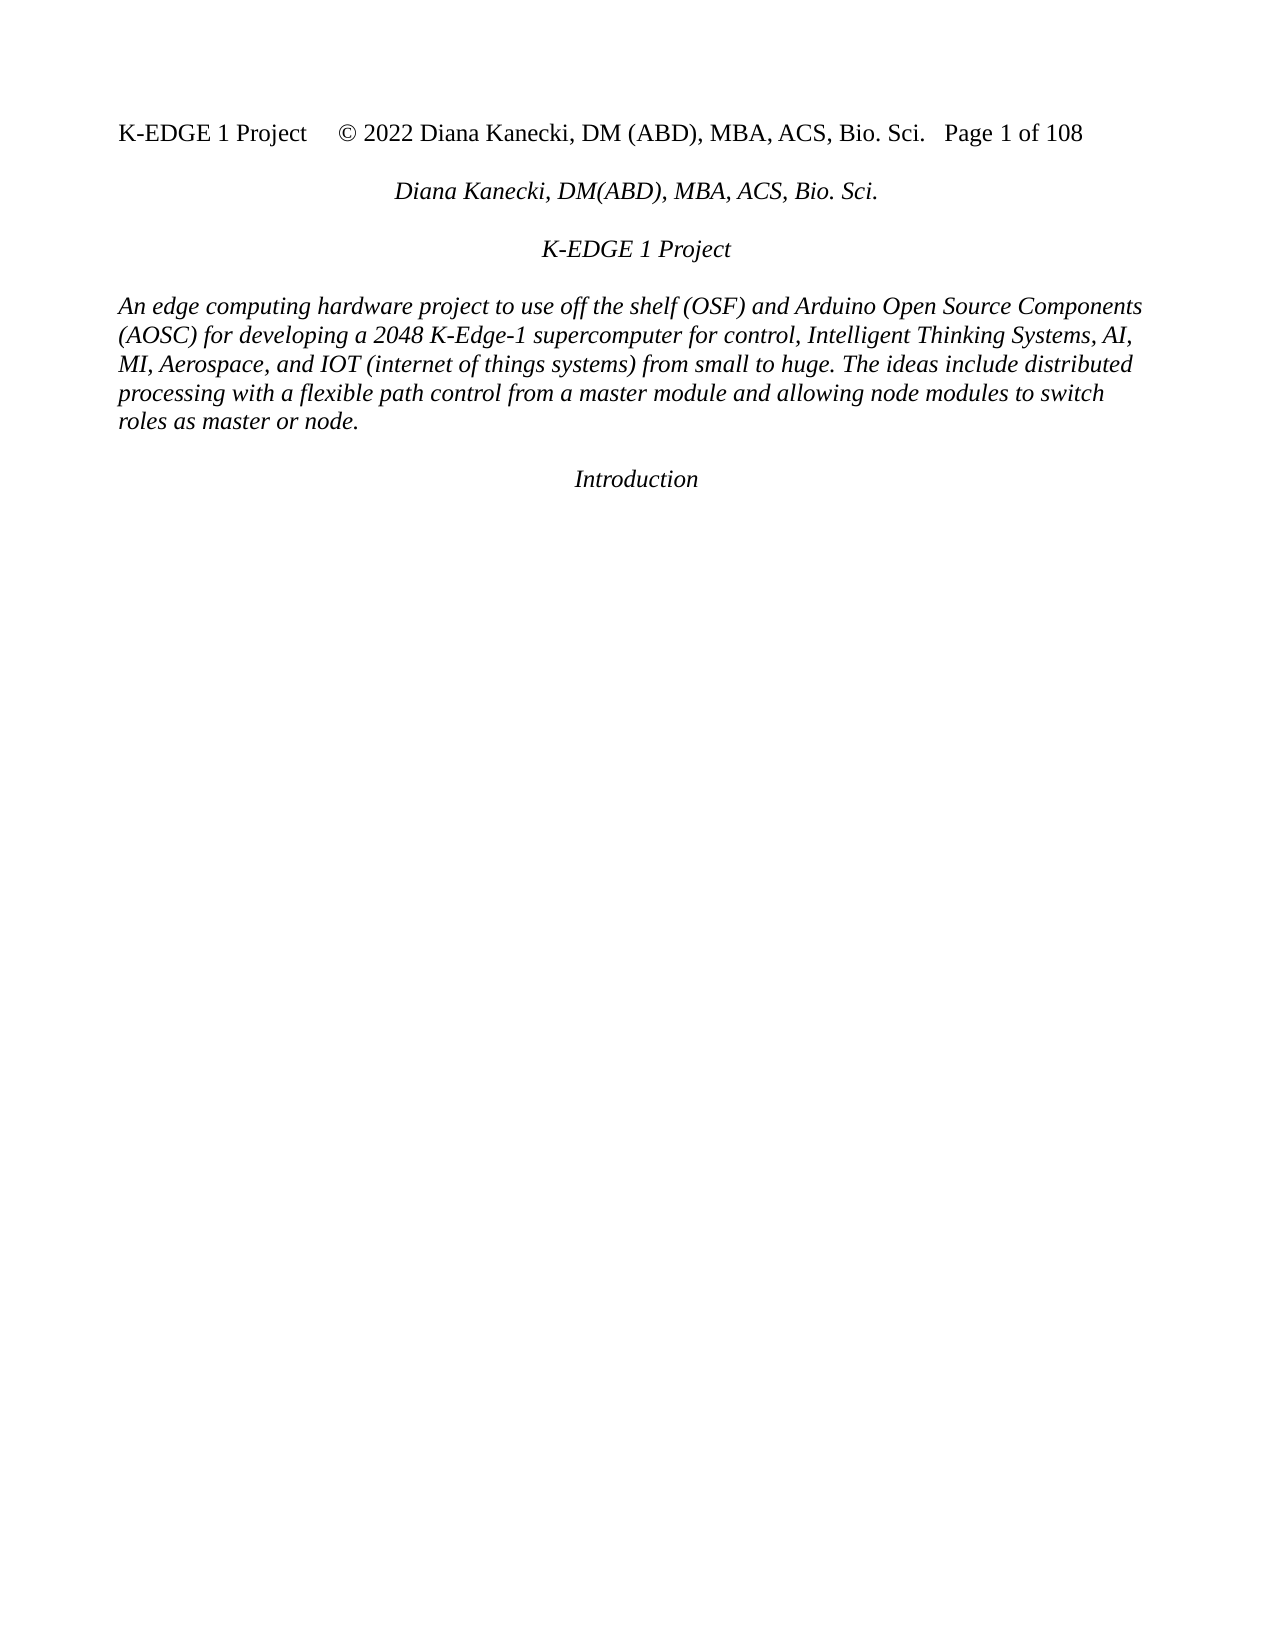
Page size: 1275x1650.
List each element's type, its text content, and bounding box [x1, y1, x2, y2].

text K-EDGE 1 Project [118, 234, 1157, 263]
text An edge computing hardware project to use off the shelf (OSF) and Arduino Open Source Components (AOSC) for developing a 2048 K-Edge-1 supercomputer for control, Intelligent Thinking Systems, AI, MI, Aerospace, and IOT (internet of things systems) from small to huge. The ideas include distributed processing with a flexible path control from a master module and allowing node modules to switch roles as master or node. [118, 291, 1157, 435]
text Introduction [118, 464, 1157, 493]
text Diana Kanecki, DM(ABD), MBA, ACS, Bio. Sci. [118, 176, 1157, 205]
